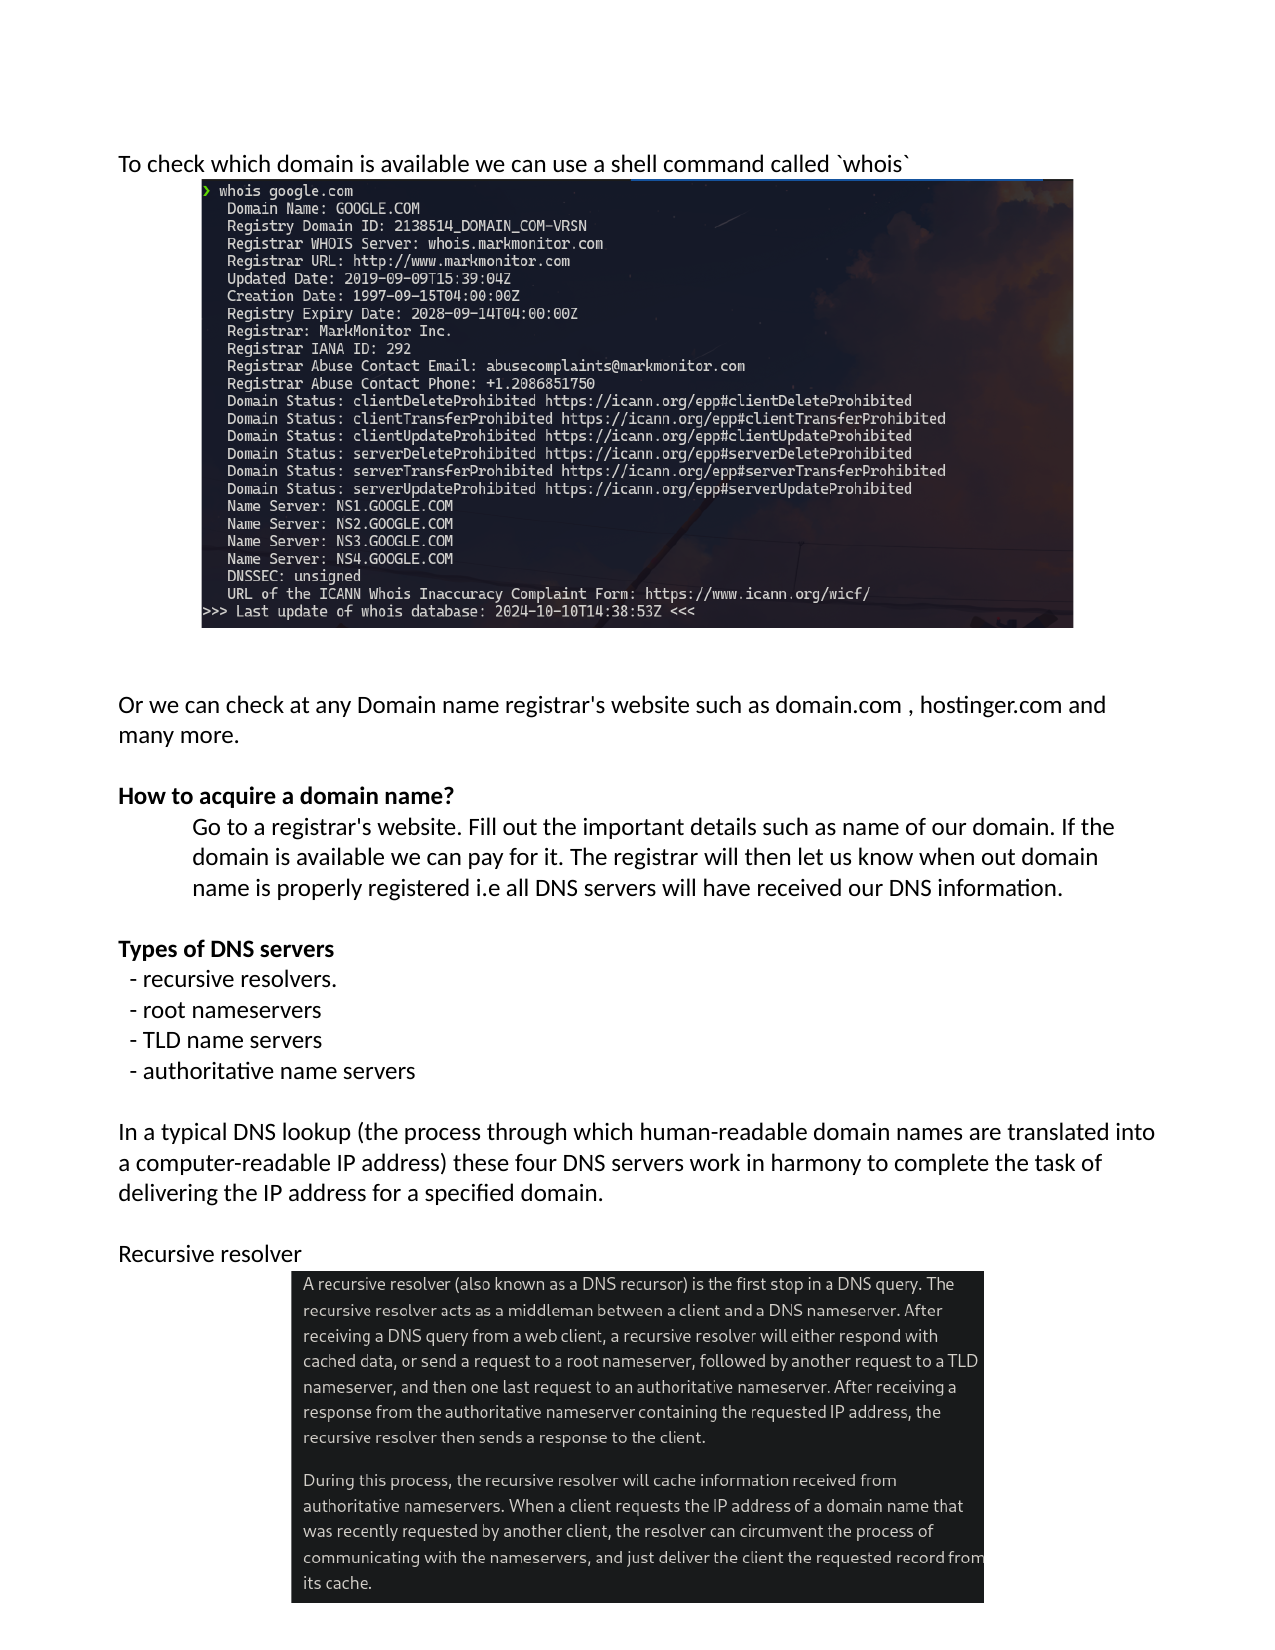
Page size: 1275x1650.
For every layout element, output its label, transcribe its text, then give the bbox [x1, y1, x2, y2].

text - TLD name servers [118, 1025, 1157, 1055]
text - root nameservers [118, 994, 1157, 1025]
text - authoritative name servers [118, 1055, 1157, 1086]
text To check which domain is available we can use a shell command called `whois` [118, 149, 1157, 179]
text Types of DNS servers [118, 933, 1157, 964]
text Recursive resolver [118, 1238, 1157, 1269]
text Or we can check at any Domain name registrar's website such as domain.com , hostinger.com and many more. [118, 689, 1157, 750]
text Go to a registrar's website. Fill out the important details such as name of our domain. If the domain is available we can pay for it. The registrar will then let us know when out domain name is properly registered i.e all DNS servers will have received our DNS information. [118, 811, 1157, 903]
picture [291, 1271, 984, 1603]
text How to acquire a domain name? [118, 781, 1157, 811]
text - recursive resolvers. [118, 964, 1157, 994]
picture [201, 179, 1074, 628]
text In a typical DNS lookup (the process through which human-readable domain names are translated into a computer-readable IP address) these four DNS servers work in harmony to complete the task of delivering the IP address for a specified domain. [118, 1116, 1157, 1208]
